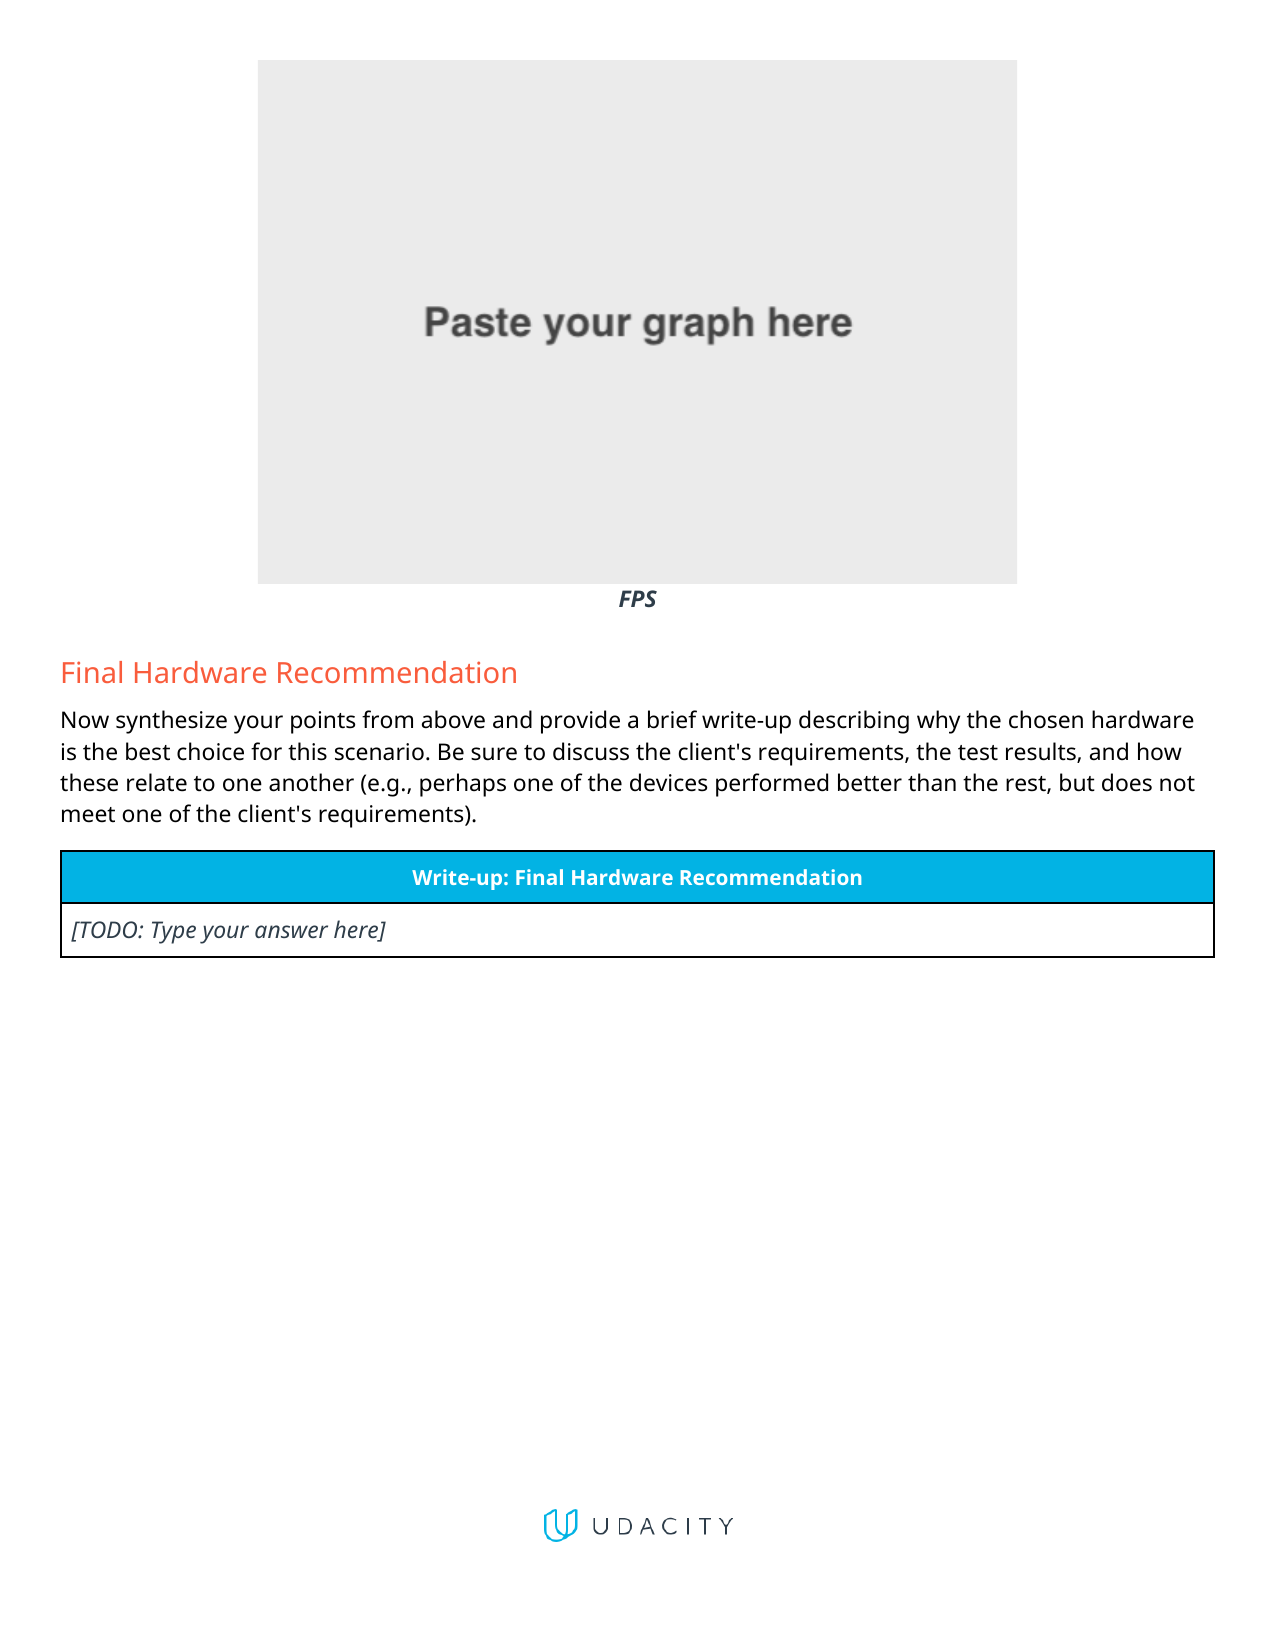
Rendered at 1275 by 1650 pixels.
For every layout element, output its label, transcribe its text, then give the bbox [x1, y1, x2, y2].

subtitle Final Hardware Recommendation [60, 652, 1215, 692]
table_header Write-up: Final Hardware Recommendation [62, 852, 1213, 902]
text Now synthesize your points from above and provide a brief write-up describing why the chosen hardware is the best choice for this scenario. Be sure to discuss the client's requirements, the test results, and how these relate to one another (e.g., perhaps one of the devices performed better than the rest, but does not meet one of the client's requirements). [60, 704, 1215, 829]
picture [257, 60, 1018, 584]
table_cell [TODO: Type your answer here] [62, 904, 1213, 956]
text FPS [60, 583, 1215, 615]
picture [510, 1475, 765, 1575]
